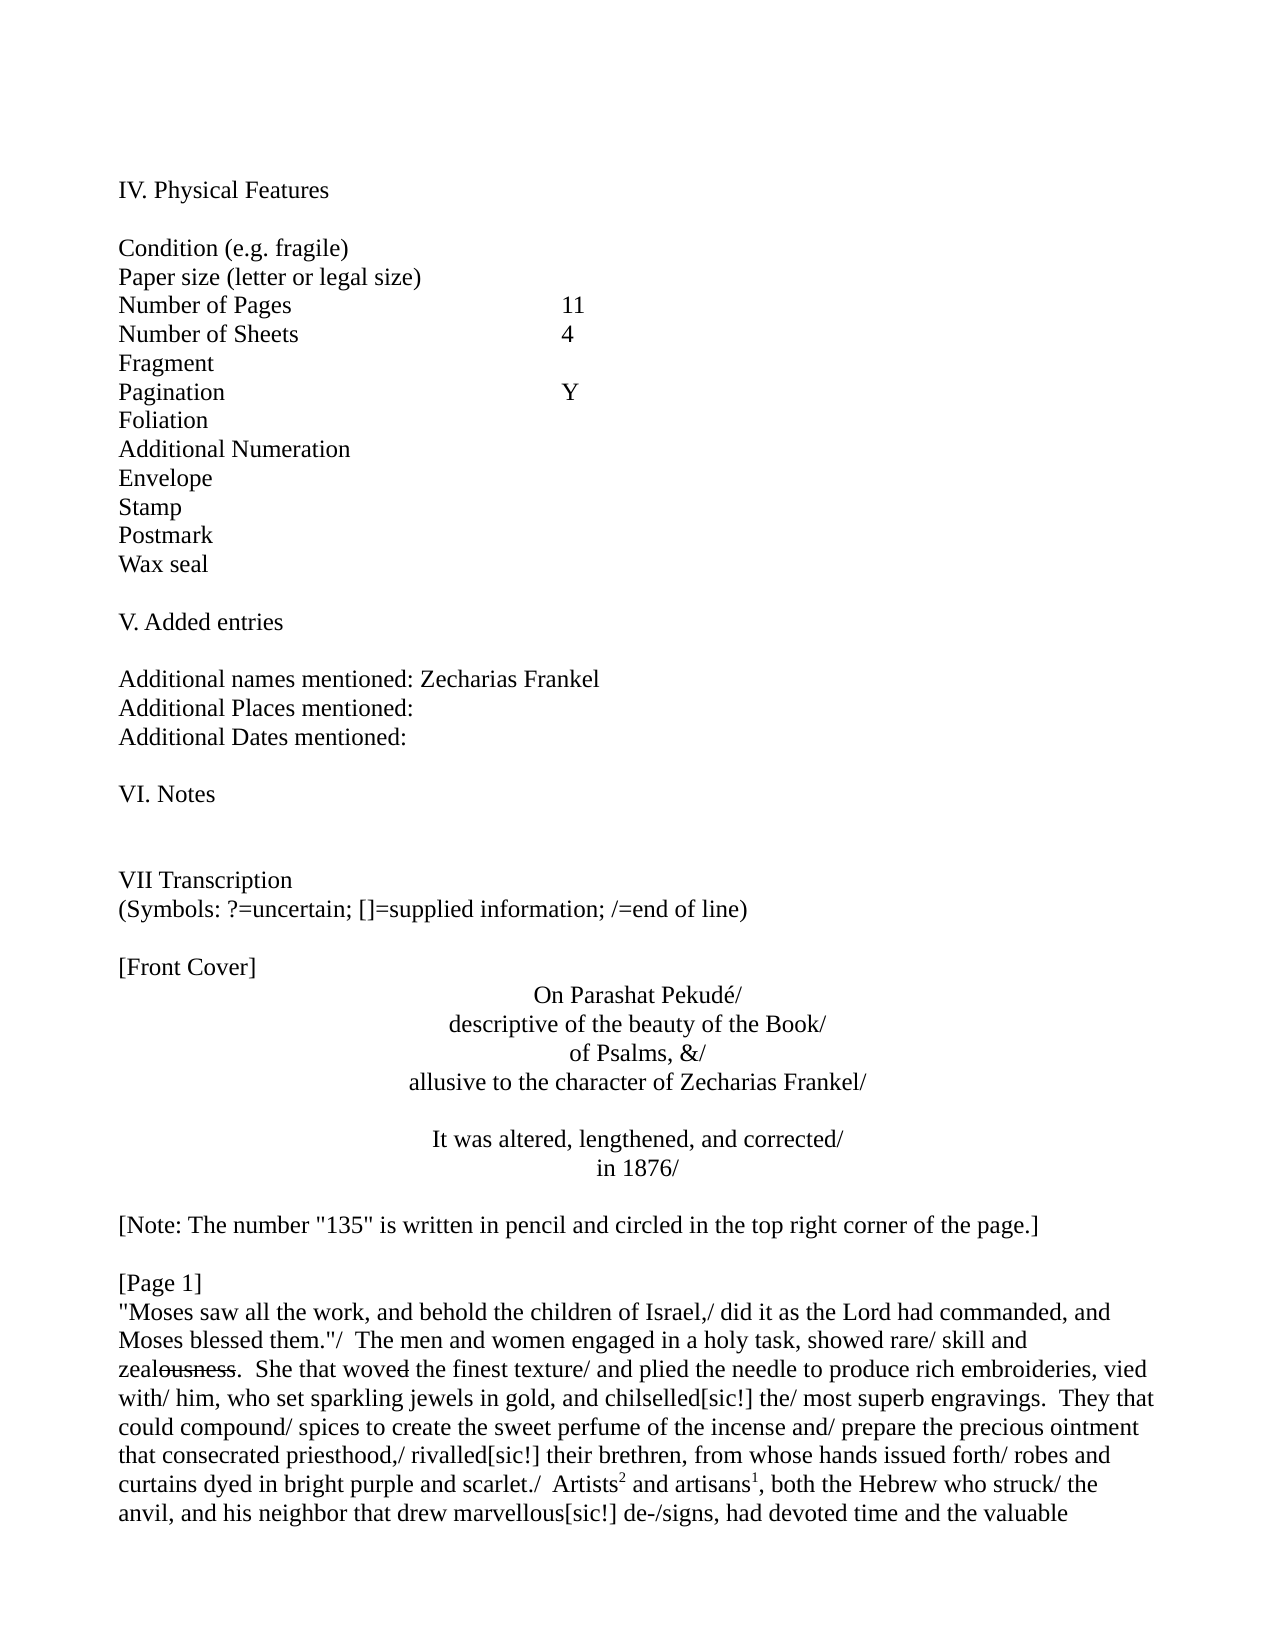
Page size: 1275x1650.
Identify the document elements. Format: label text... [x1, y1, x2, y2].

text VII Transcription [118, 866, 1157, 894]
text Additional Dates mentioned: [118, 722, 1157, 751]
text "Moses saw all the work, and behold the children of Israel,/ did it as the Lord had commanded, and Moses blessed them."/ The men and women engaged in a holy task, showed rare/ skill and zealousness. She that woved the finest texture/ and plied the needle to produce rich embroideries, vied with/ him, who set sparkling jewels in gold, and chilselled[sic!] the/ most superb engravings. They that could compound/ spices to create the sweet perfume of the incense and/ prepare the precious ointment that consecrated priesthood,/ rivalled[sic!] their brethren, from whose hands issued forth/ robes and curtains dyed in bright purple and scarlet./ Artists2 and artisans1, both the Hebrew who struck/ the anvil, and his neighbor that drew marvellous[sic!] de-/signs, had devoted time and the valuable [118, 1297, 1157, 1527]
text allusive to the character of Zecharias Frankel/ [118, 1067, 1157, 1096]
text IV. Physical Features [118, 176, 1157, 204]
text [Front Cover] [118, 952, 1157, 981]
text Envelope [118, 463, 1157, 492]
text Stamp [118, 492, 1157, 521]
text [Page 1] [118, 1268, 1157, 1297]
text [Note: The number "135" is written in pencil and circled in the top right corner of the page.] [118, 1211, 1157, 1239]
text descriptive of the beauty of the Book/ [118, 1009, 1157, 1038]
text (Symbols: ?=uncertain; []=supplied information; /=end of line) [118, 894, 1157, 923]
text Foliation [118, 406, 1157, 434]
text Paper size (letter or legal size) [118, 262, 1157, 291]
text VI. Notes [118, 779, 1157, 808]
text On Parashat Pekudé/ [118, 981, 1157, 1009]
text Number of Pages 11 [118, 291, 1157, 319]
text Additional Numeration [118, 434, 1157, 463]
text of Psalms, &/ [118, 1038, 1157, 1067]
text Postma rk [118, 521, 1157, 549]
text Condition (e.g. fragile) [118, 233, 1157, 262]
text Wax seal [118, 549, 1157, 578]
text Pagination Y [118, 377, 1157, 406]
text Additional names mentioned: Zecharias Frankel [118, 664, 1157, 693]
text Number of Sheets 4 [118, 319, 1157, 348]
text It was altered, lengthened, and corrected/ [118, 1124, 1157, 1153]
text Additional Places mentioned: [118, 693, 1157, 722]
text Fragment [118, 348, 1157, 377]
text in 1876/ [118, 1153, 1157, 1182]
text V. Added entries [118, 607, 1157, 636]
